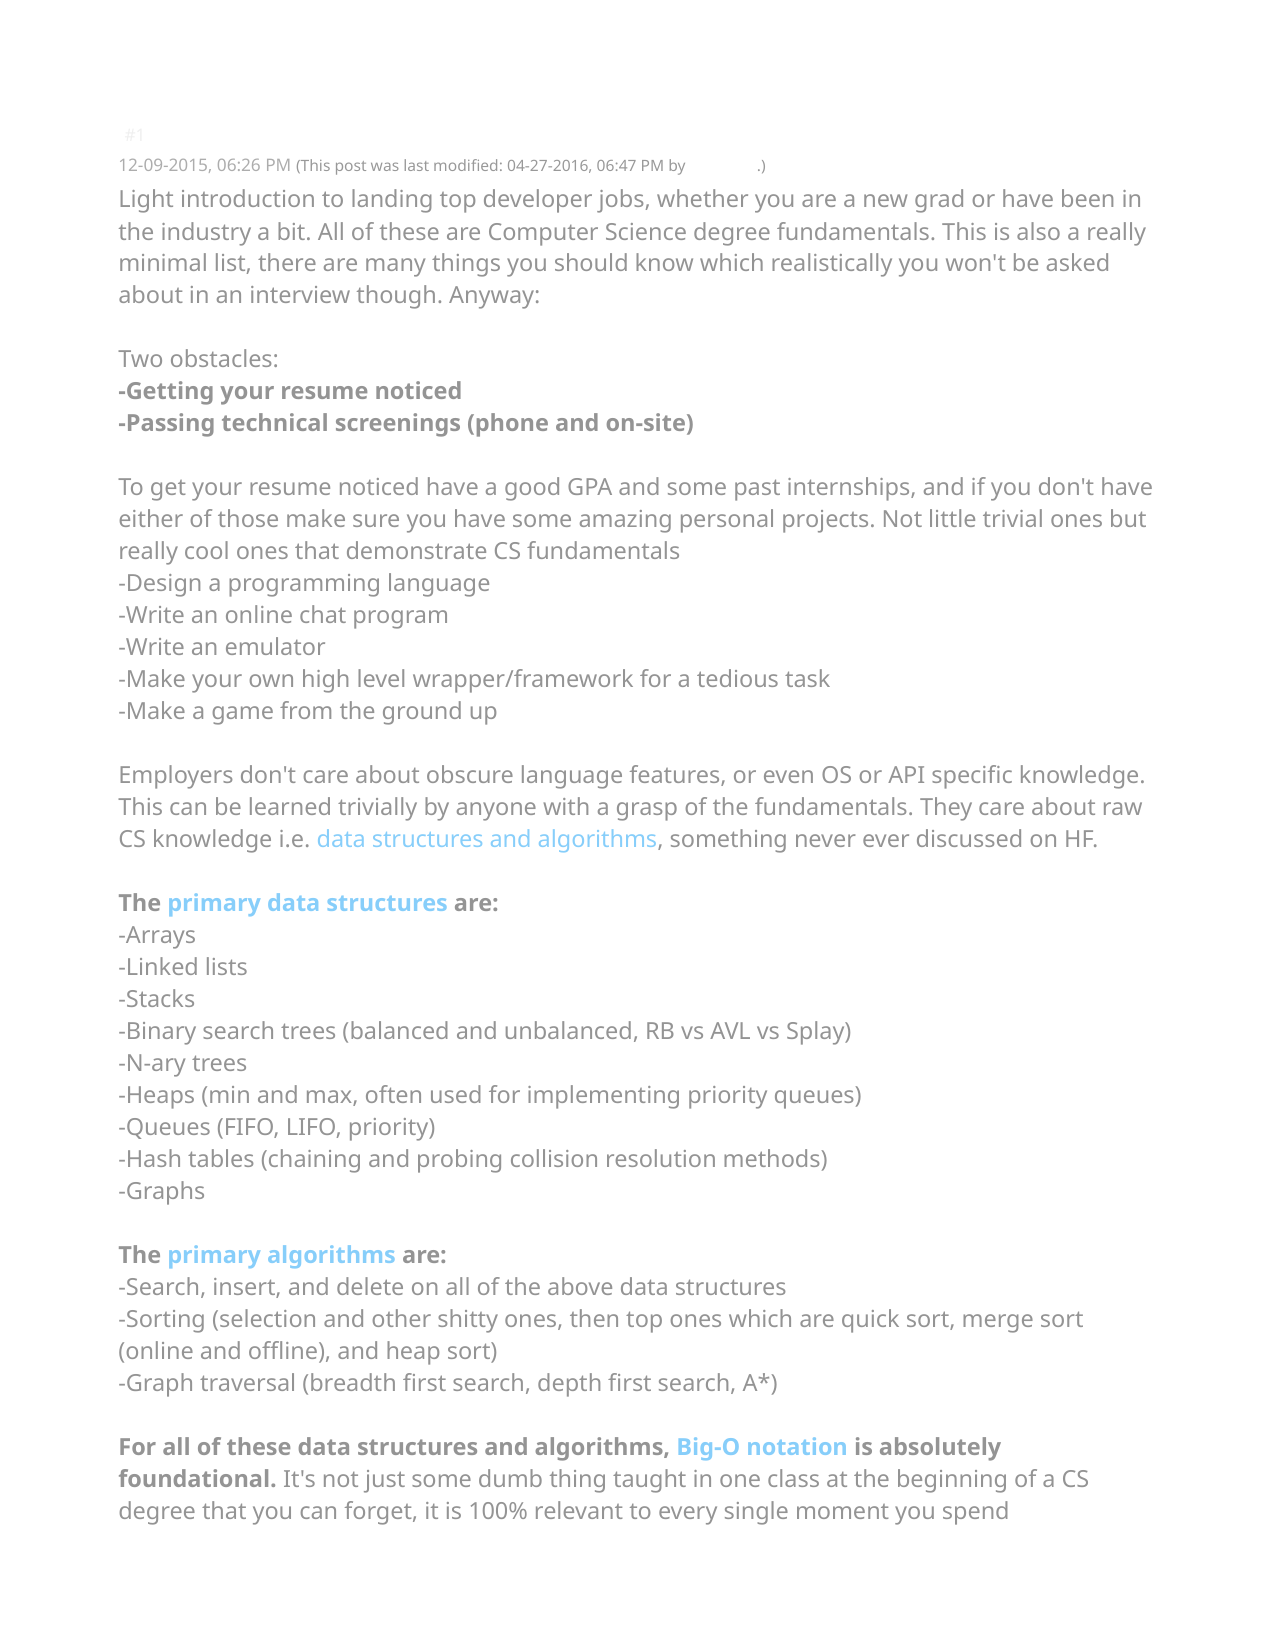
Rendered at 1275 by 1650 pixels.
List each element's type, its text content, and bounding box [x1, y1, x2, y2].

text #1 [118, 118, 1141, 147]
text 12-09-2015, 06:26 PM (This post was last modified: 04-27-2016, 06:47 PM by Abraluna.) [118, 153, 1157, 177]
text Light introduction to landing top developer jobs, whether you are a new grad or have been in the industry a bit. All of these are Computer Science degree fundamentals. This is also a really minimal list, there are many things you should know which realistically you won't be asked about in an interview though. Anyway: Two obstacles: -Getting your resume noticed -Passing technical screenings (phone and on-site) To get your resume noticed have a good GPA and some past internships, and if you don't have either of those make sure you have some amazing personal projects. Not little trivial ones but really cool ones that demonstrate CS fundamentals -Design a programming language -Write an online chat program -Write an emulator -Make your own high level wrapper/framework for a tedious task -Make a game from the ground up Employers don't care about obscure language features, or even OS or API specific knowledge. This can be learned trivially by anyone with a grasp of the fundamentals. They care about raw CS knowledge i.e. data structures and algorithms, something never ever discussed on HF. The primary data structures are: -Arrays -Linked lists -Stacks -Binary search trees (balanced and unbalanced, RB vs AVL vs Splay) -N-ary trees -Heaps (min and max, often used for implementing priority queues) -Queues (FIFO, LIFO, priority) -Hash tables (chaining and probing collision resolution methods) -Graphs The primary algorithms are: -Search, insert, and delete on all of the above data structures -Sorting (selection and other shitty ones, then top ones which are quick sort, merge sort (online and offline), and heap sort) -Graph traversal (breadth first search, depth first search, A*) For all of these data structures and algorithms, Big-O notation is absolutely foundational. It's not just some dumb thing taught in one class at the beginning of a CS degree that you can forget, it is 100% relevant to every single moment you spend [118, 183, 1157, 1526]
